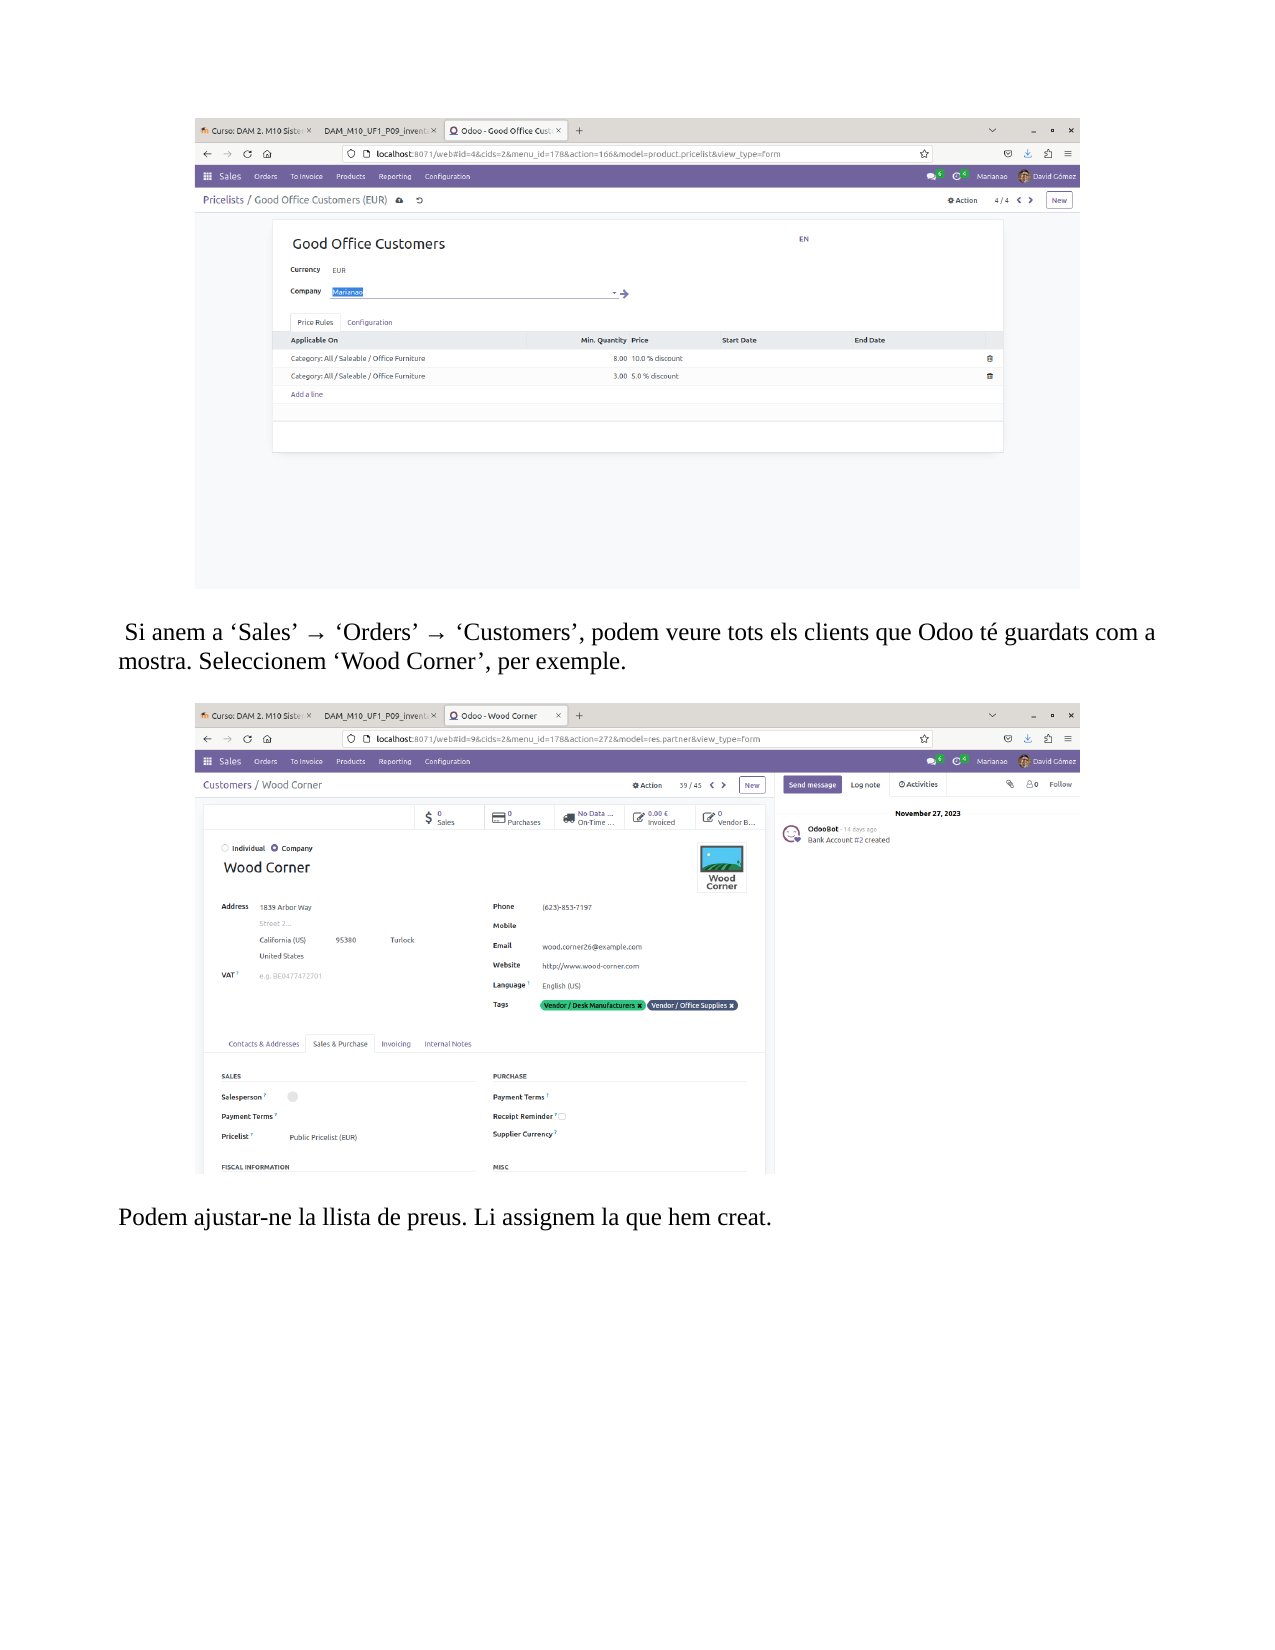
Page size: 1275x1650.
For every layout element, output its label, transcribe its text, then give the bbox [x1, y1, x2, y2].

text Si anem a ‘Sales’ → ‘Orders’ → ‘Customers’, podem veure tots els clients que Odoo té guardats com a mostra. Seleccionem ‘Wood Corner’, per exemple. [118, 617, 1157, 674]
picture [194, 118, 1080, 589]
picture [194, 703, 1080, 1174]
text Podem ajustar-ne la llista de preus. Li assignem la que hem creat. [118, 1202, 1157, 1231]
